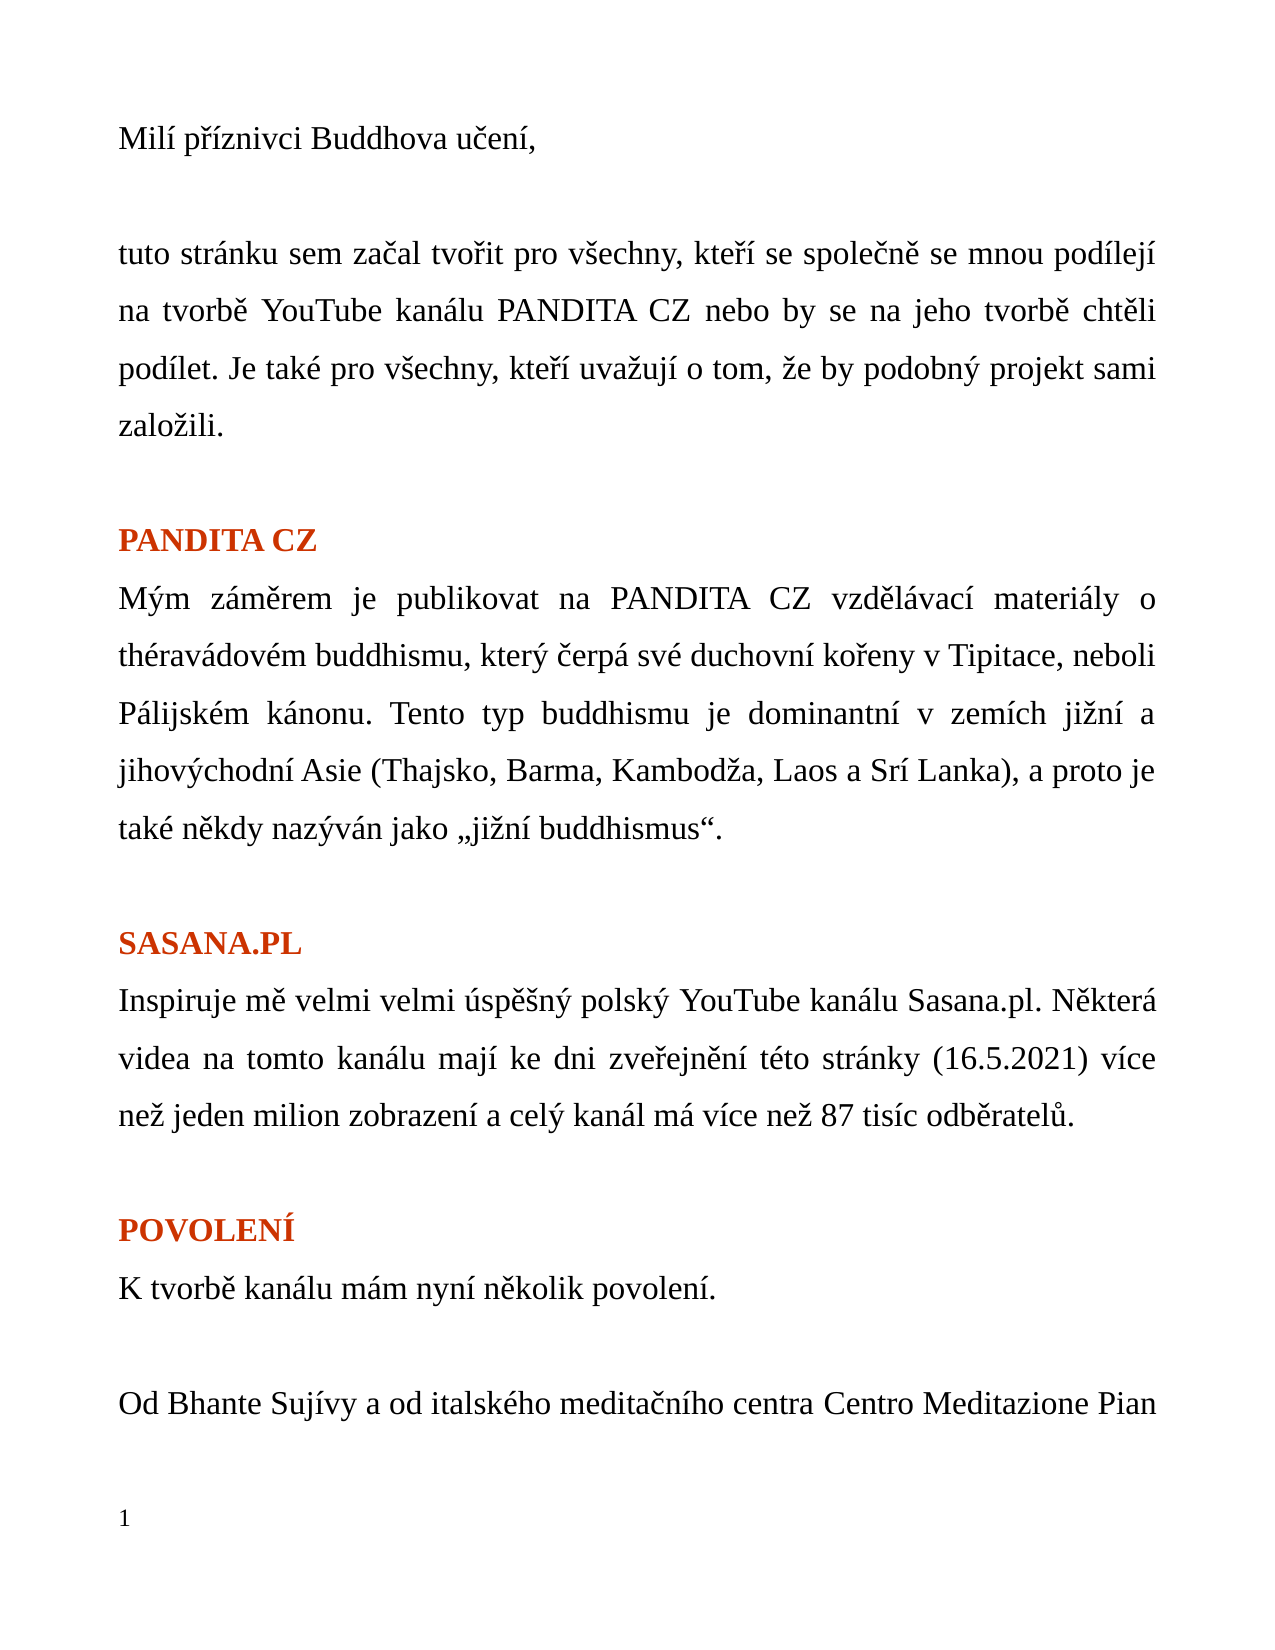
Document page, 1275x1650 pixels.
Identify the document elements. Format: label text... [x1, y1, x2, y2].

text K tvorbě kanálu mám nyní několik povolení. [118, 1268, 1157, 1306]
text Inspiruje mě velmi velmi úspěšný polský YouTube kanálu Sasana.pl. Některá videa na tomto kanálu mají ke dni zveřejnění této stránky (16.5.2021) více než jeden milion zobrazení a celý kanál má více než 87 tisíc odběratelů. [118, 981, 1157, 1134]
text POVOLENÍ [118, 1211, 1157, 1249]
text PANDITA CZ [118, 521, 1157, 559]
text Milí příznivci Buddhova učení, [118, 118, 1157, 156]
text Mým záměrem je publikovat na PANDITA CZ vzdělávací materiály o théravádovém buddhismu, který čerpá své duchovní kořeny v Tipitace, neboli Pálijském kánonu. Tento typ buddhismu je dominantní v zemích jižní a jihovýchodní Asie (Thajsko, Barma, Kambodža, Laos a Srí Lanka), a proto je také někdy nazýván jako „jižní buddhismus“. [118, 578, 1157, 846]
text Od Bhante Sujívy a od italského meditačního centra Centro Meditazione Pian [118, 1383, 1157, 1421]
text tuto stránku sem začal tvořit pro všechny, kteří se společně se mnou podílejí na tvorbě YouTube kanálu PANDITA CZ nebo by se na jeho tvorbě chtěli podílet. Je také pro všechny, kteří uvažují o tom, že by podobný projekt sami založili. [118, 233, 1157, 444]
text SASANA.PL [118, 923, 1157, 961]
